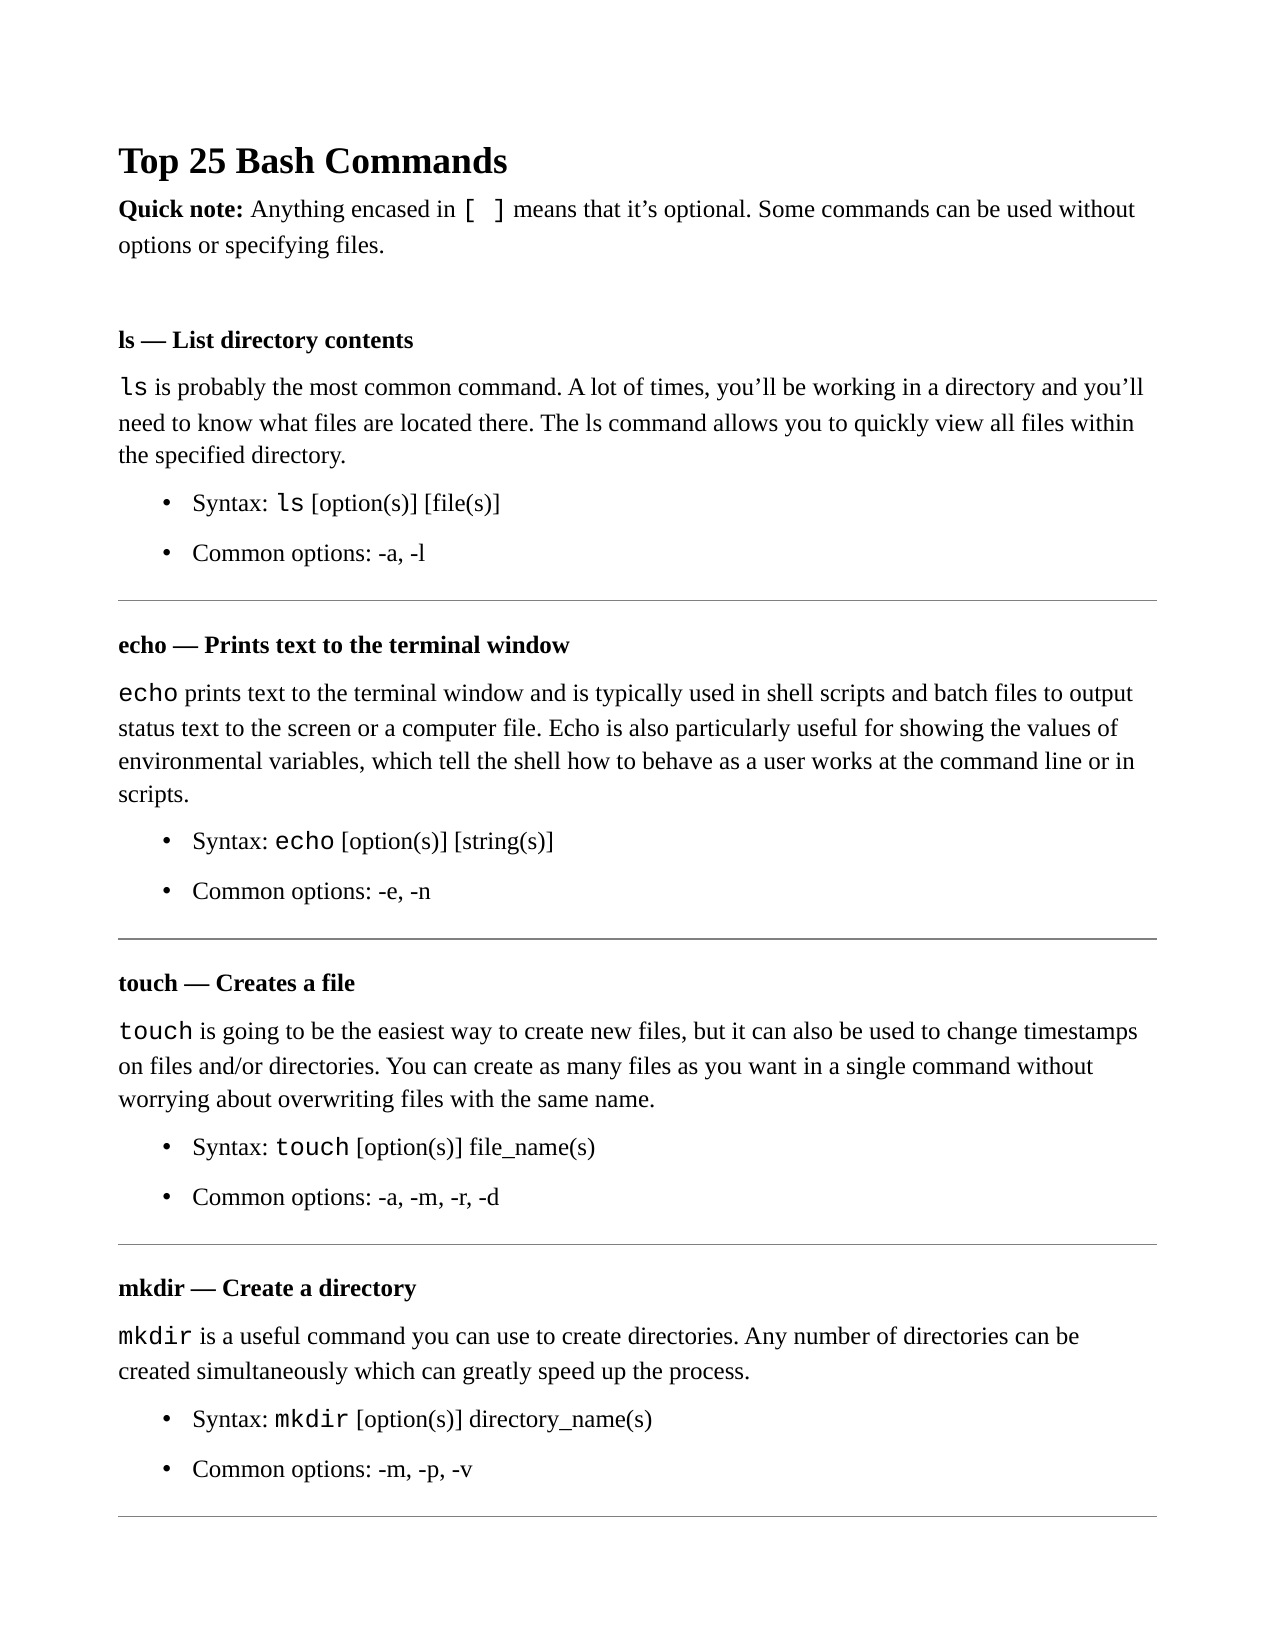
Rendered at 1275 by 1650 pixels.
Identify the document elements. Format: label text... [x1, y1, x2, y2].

text echo — Prints text to the terminal window [118, 630, 1157, 659]
subtitle Top 25 Bash Commands [118, 139, 1157, 182]
text ls is probably the most common command. A lot of times, you’ll be working in a directory and you’ll need to know what files are located there. The ls command allows you to quickly view all files within the specified directory. [118, 372, 1157, 469]
list Syntax: touch [option(s)] file_name(s) [162, 1132, 1157, 1162]
text touch is going to be the easiest way to create new files, but it can also be used to change timestamps on files and/or directories. You can create as many files as you want in a single command without worrying about overwriting files with the same name. [118, 1016, 1157, 1113]
text mkdir — Create a directory [118, 1273, 1157, 1302]
list Common options: -m, -p, -v [162, 1454, 1157, 1483]
text Quick note: Anything encased in [ ] means that it’s optional. Some commands can be used without options or specifying files. [118, 194, 1157, 258]
text ls — List directory contents [118, 325, 1157, 354]
list Syntax: ls [option(s)] [file(s)] [162, 488, 1157, 519]
text echo prints text to the terminal window and is typically used in shell scripts and batch files to output status text to the screen or a computer file. Echo is also particularly useful for showing the values of environmental variables, which tell the shell how to behave as a user works at the command line or in scripts. [118, 678, 1157, 808]
list Syntax: mkdir [option(s)] directory_name(s) [162, 1404, 1157, 1435]
text touch — Creates a file [118, 968, 1157, 997]
list Common options: -a, -l [162, 538, 1157, 567]
text mkdir is a useful command you can use to create directories. Any number of directories can be created simultaneously which can greatly speed up the process. [118, 1321, 1157, 1385]
list Common options: -a, -m, -r, -d [162, 1182, 1157, 1210]
list Syntax: echo [option(s)] [string(s)] [162, 826, 1157, 857]
list Common options: -e, -n [162, 876, 1157, 905]
